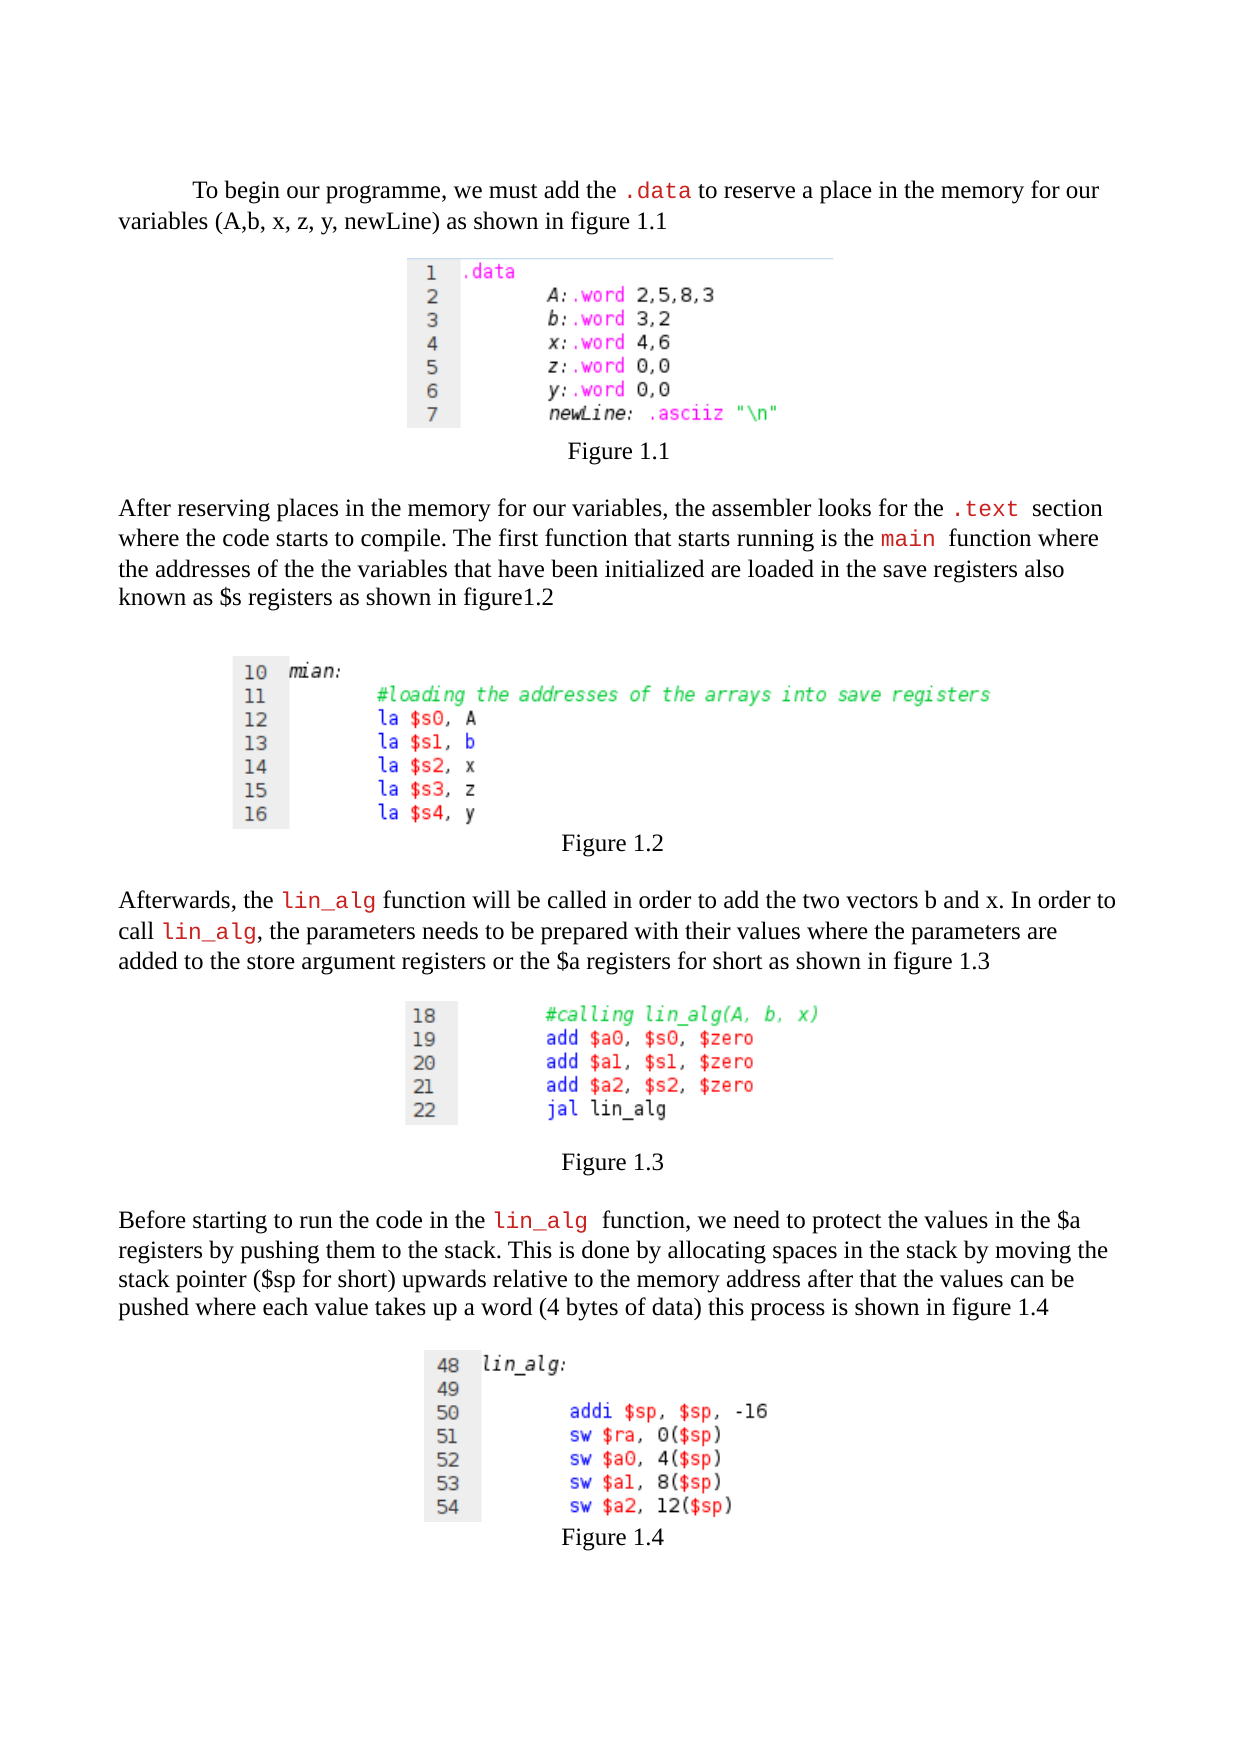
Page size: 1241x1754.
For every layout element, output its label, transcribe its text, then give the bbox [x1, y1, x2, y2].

text Figure 1.3 [118, 1118, 1122, 1176]
text Figure 1.1 [118, 436, 1122, 464]
text Before starting to run the code in the lin_alg function, we need to protect the values in the $a registers by pushing them to the stack. This is done by allocating spaces in the stack by moving the stack pointer ($sp for short) upwards relative to the memory address after that the values can be pushed where each value takes up a word (4 bytes of data) this process is shown in figure 1.4 [118, 1205, 1122, 1321]
text Figure 1.2 [118, 640, 1122, 857]
text To begin our programme, we must add the .data to reserve a place in the memory for our variables (A,b, x, z, y, newLine) as shown in figure 1.1 [118, 176, 1122, 234]
picture [232, 656, 1017, 829]
picture [405, 1001, 839, 1125]
picture [424, 1350, 817, 1522]
text Figure 1.4 [118, 1522, 1122, 1551]
picture [406, 258, 834, 428]
text Afterwards, the lin_alg function will be called in order to add the two vectors b and x. In order to call lin_alg, the parameters needs to be prepared with their values where the parameters are added to the store argument registers or the $a registers for short as shown in figure 1.3 [118, 886, 1122, 975]
text After reserving places in the memory for our variables, the assembler looks for the .text section where the code starts to compile. The first function that starts running is the main function where the addresses of the the variables that have been initialized are loaded in the save registers also known as $s registers as shown in figure1.2 [118, 493, 1122, 611]
